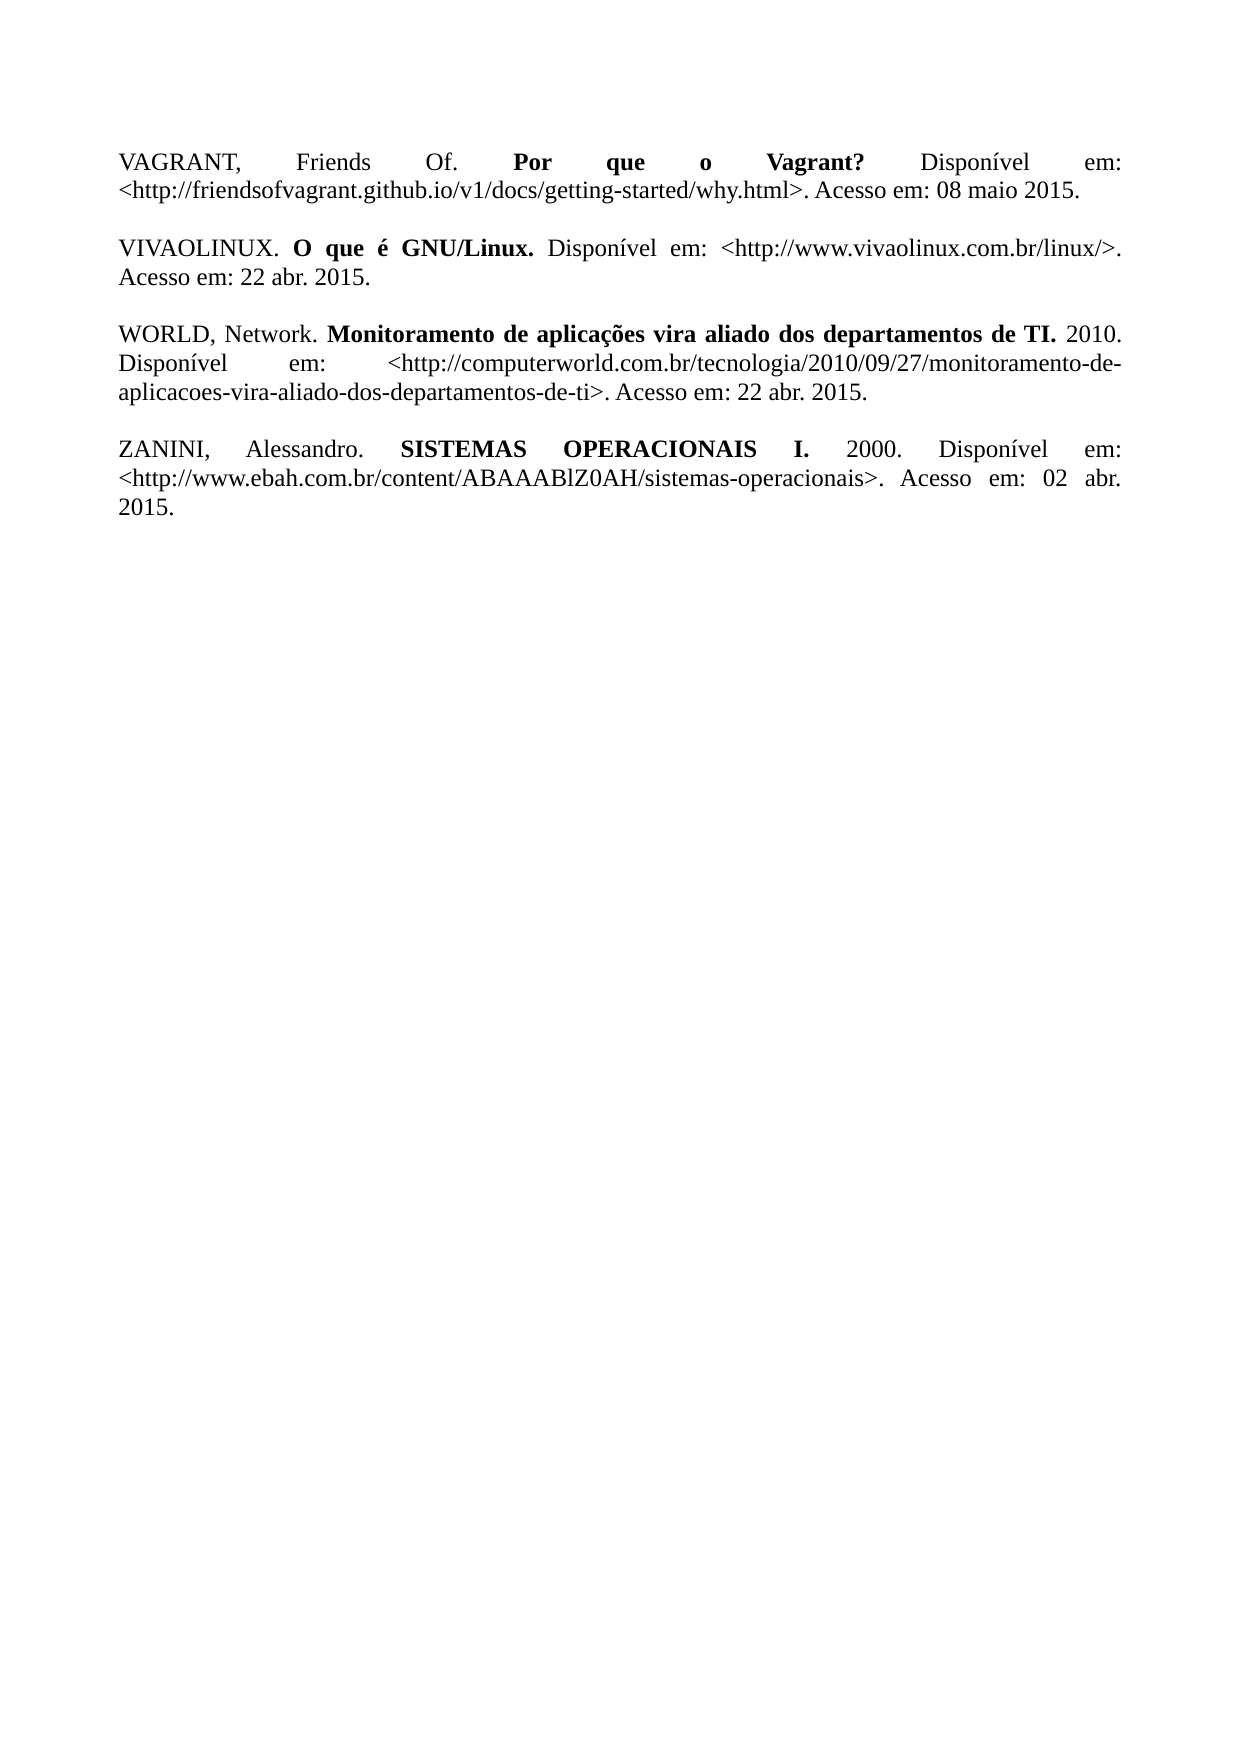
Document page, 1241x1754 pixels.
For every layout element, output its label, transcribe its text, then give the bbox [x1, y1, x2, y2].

text WORLD, Network. Monitoramento de aplicações vira aliado dos departamentos de TI. 2010. Disponível em: <http://computerworld.com.br/tecnologia/2010/09/27/monitoramento-de-aplicacoes-vira-aliado-dos-departamentos-de-ti>. Acesso em: 22 abr. 2015. [118, 319, 1122, 406]
text VIVAOLINUX. O que é GNU/Linux. Disponível em: <http://www.vivaolinux.com.br/linux/>. Acesso em: 22 abr. 2015. [118, 233, 1122, 291]
text ZANINI, Alessandro. SISTEMAS OPERACIONAIS I. 2000. Disponível em: <http://www.ebah.com.br/content/ABAAABlZ0AH/sistemas-operacionais>. Acesso em: 02 abr. 2015. [118, 434, 1122, 521]
text VAGRANT, Friends Of. Por que o Vagrant? Disponível em: <http://friendsofvagrant.github.io/v1/docs/getting-started/why.html>. Acesso em: 08 maio 2015. [118, 147, 1122, 204]
